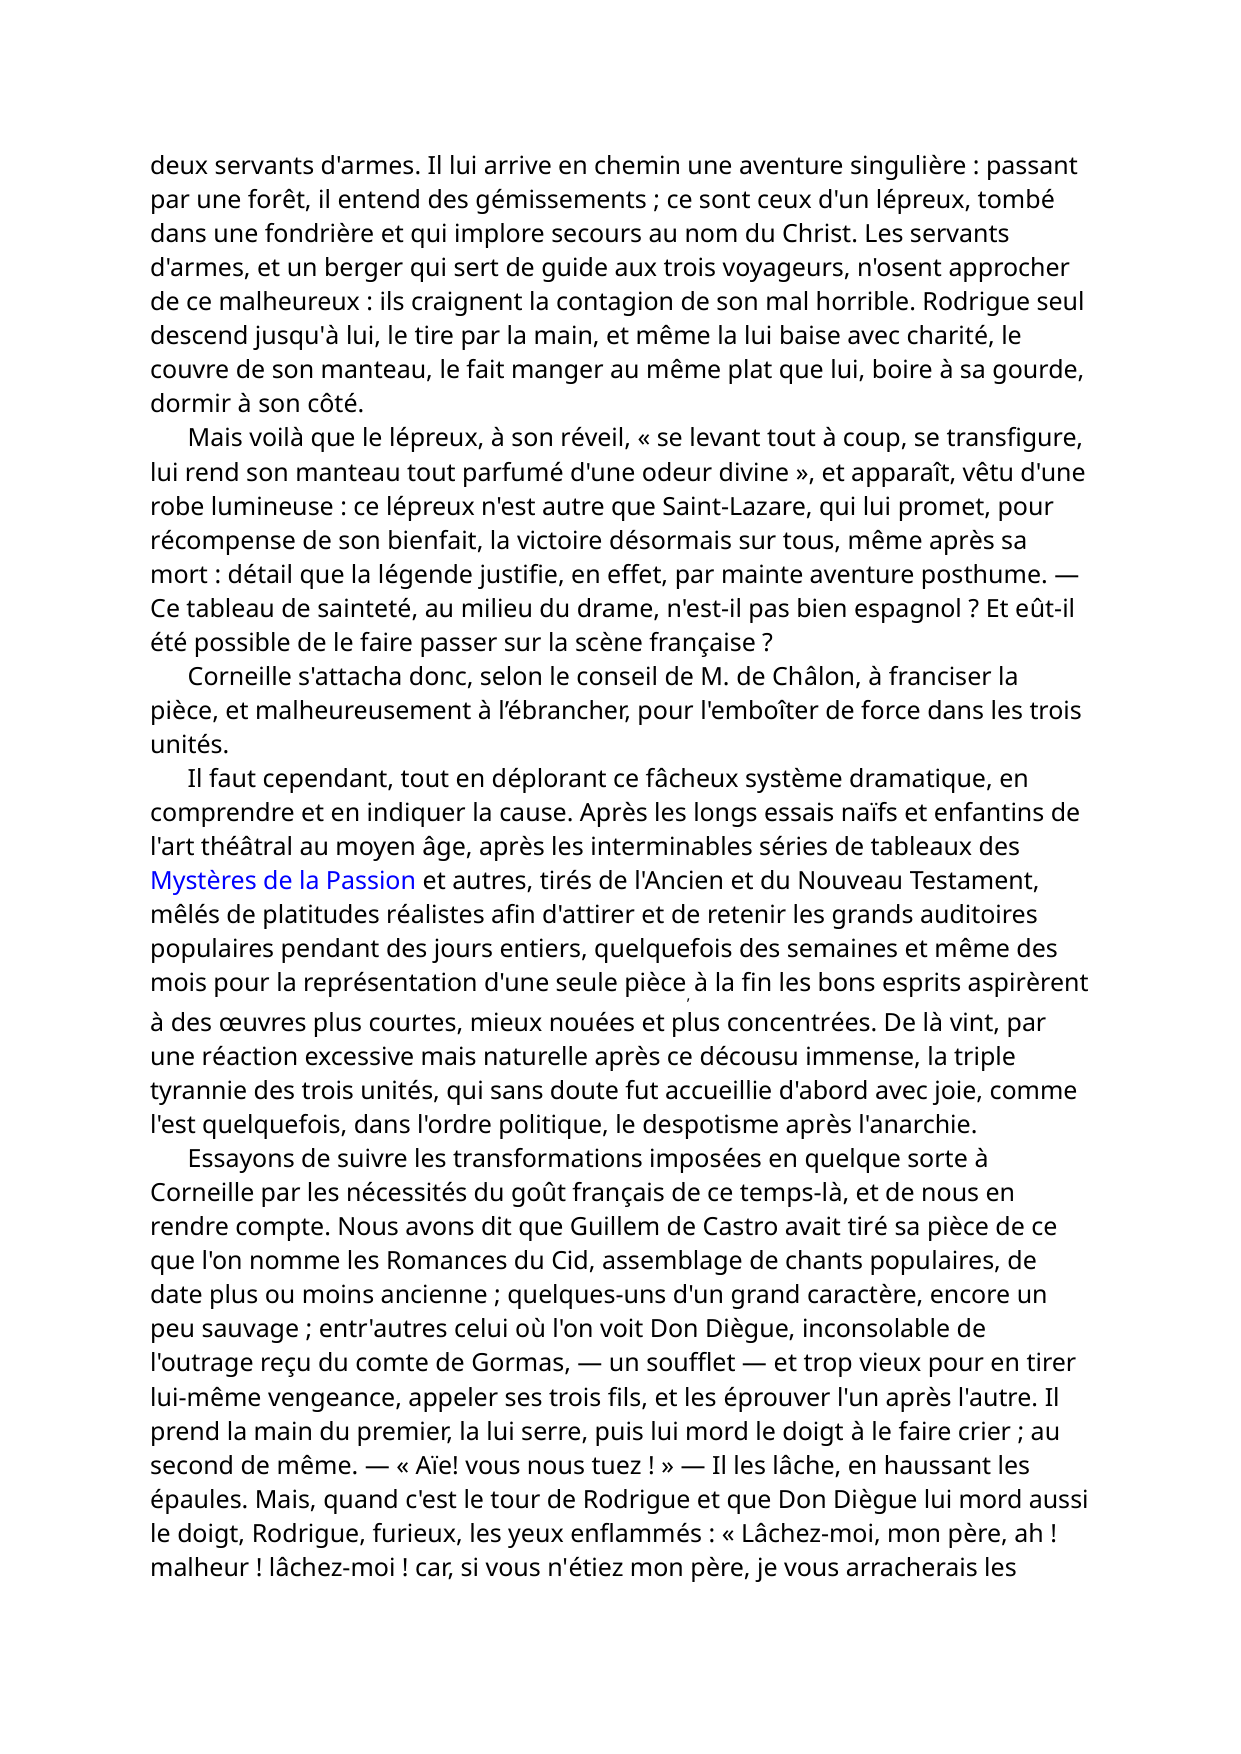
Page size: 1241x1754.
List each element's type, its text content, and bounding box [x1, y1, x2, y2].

text Mais voilà que le lépreux, à son réveil, « se levant tout à coup, se transfigure, lui rend son manteau tout parfumé d'une odeur divine », et apparaît, vêtu d'une robe lumineuse : ce lépreux n'est autre que Saint-Lazare, qui lui promet, pour récompense de son bienfait, la victoire désormais sur tous, même après sa mort : détail que la légende justifie, en effet, par mainte aventure pos­thume. — Ce tableau de sainteté, au milieu du drame, n'est-il pas bien espagnol ? Et eût-il été possible de le faire passer sur la scène française ? [150, 420, 1091, 658]
text deux servants d'armes. Il lui arrive en chemin une aventure singulière : passant par une forêt, il entend des gémissements ; ce sont ceux d'un lépreux, tombé dans une fondrière et qui implore secours au nom du Christ. Les servants d'armes, et un berger qui sert de guide aux trois voyageurs, n'osent approcher de ce malheureux : ils craignent la contagion de son mal horrible. Rodrigue seul descend jusqu'à lui, le tire par la main, et même la lui baise avec charité, le couvre de son man­teau, le fait manger au même plat que lui, boire à sa gourde, dormir à son côté. [150, 148, 1091, 420]
text Corneille s'attacha donc, selon le conseil de M. de Châlon, à franciser la pièce, et malheureuse­ment à l’ébrancher, pour l'emboîter de force dans les trois unités. [150, 658, 1091, 761]
text Essayons de suivre les transformations imposées en quelque sorte à Corneille par les nécessités du goût français de ce temps-là, et de nous en rendre compte. Nous avons dit que Guillem de Castro avait tiré sa pièce de ce que l'on nomme les Romances du Cid, assemblage de chants popu­laires, de date plus ou moins ancienne ; quelques-uns d'un grand caractère, encore un peu sauvage ; entr'autres celui où l'on voit Don Diègue, inconso­lable de l'outrage reçu du comte de Gormas, — un soufflet — et trop vieux pour en tirer lui-même vengeance, appeler ses trois fils, et les éprouver l'un après l'autre. Il prend la main du premier, la lui serre, puis lui mord le doigt à le faire crier ; au second de même. — « Aïe! vous nous tuez ! » — Il les lâche, en haussant les épaules. Mais, quand c'est le tour de Rodrigue et que Don Diègue lui mord aussi le doigt, Rodrigue, furieux, les yeux enflammés : « Lâchez-moi, mon père, ah ! malheur ! lâchez-moi ! car, si vous n'étiez mon père, je vous arracherais les [150, 1141, 1091, 1583]
text Il faut cependant, tout en déplorant ce fâcheux système dramatique, en comprendre et en indi­quer la cause. Après les longs essais naïfs et enfantins de l'art théâtral au moyen âge, après les interminables séries de tableaux des Mystères de la Passion et autres, tirés de l'Ancien et du Nouveau Testament, mêlés de platitudes réalistes afin d'attirer et de retenir les grands auditoires populaires pendant des jours entiers, quelquefois des semaines et même des mois pour la représentation d'une seule pièce, à la fin les bons esprits aspirèrent à des œuvres plus courtes, mieux nouées et plus concentrées. De là vint, par une réaction excessive mais natu­relle après ce décousu immense, la triple tyrannie des trois unités, qui sans doute fut accueillie d'abord avec joie, comme l'est quelquefois, dans l'ordre politique, le despotisme après l'anarchie. [150, 761, 1091, 1141]
